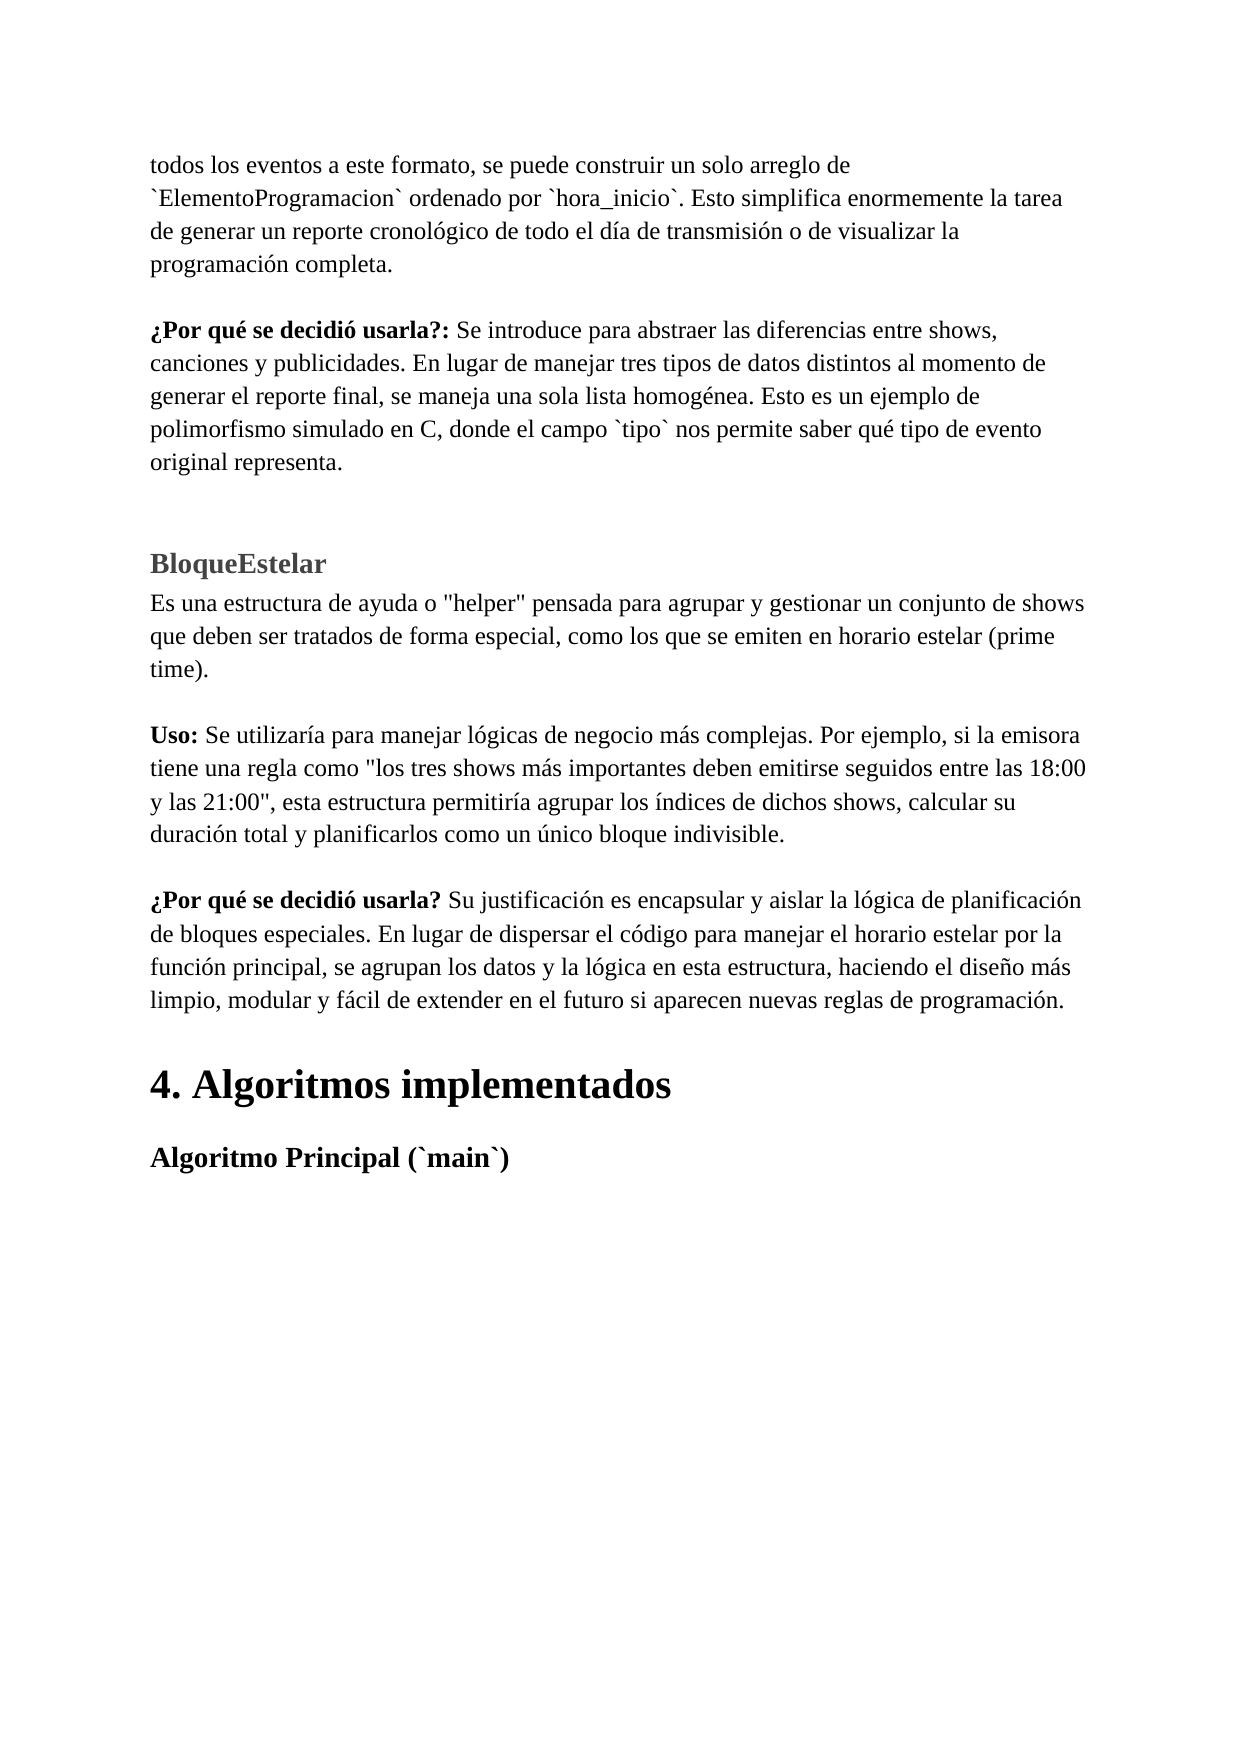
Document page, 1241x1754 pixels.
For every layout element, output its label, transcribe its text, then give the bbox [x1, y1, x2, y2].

text ¿Por qué se decidió usarla? Su justificación es encapsular y aislar la lógica de planificación de bloques especiales. En lugar de dispersar el código para manejar el horario estelar por la función principal, se agrupan los datos y la lógica en esta estructura, haciendo el diseño más limpio, modular y fácil de extender en el futuro si aparecen nuevas reglas de programación. [150, 886, 1090, 1013]
text Es una estructura de ayuda o "helper" pensada para agrupar y gestionar un conjunto de shows que deben ser tratados de forma especial, como los que se emiten en horario estelar (prime time). [150, 588, 1090, 683]
subtitle Algoritmo Principal (`main`) [150, 1141, 1090, 1174]
subtitle BloqueEstelar [150, 547, 1090, 580]
text ¿Por qué se decidió usarla?: Se introduce para abstraer las diferencias entre shows, canciones y publicidades. En lugar de manejar tres tipos de datos distintos al momento de generar el reporte final, se maneja una sola lista homogénea. Esto es un ejemplo de polimorfismo simulado en C, donde el campo `tipo` nos permite saber qué tipo de evento original representa. [150, 315, 1090, 476]
text Uso: Se utilizaría para manejar lógicas de negocio más complejas. Por ejemplo, si la emisora tiene una regla como "los tres shows más importantes deben emitirse seguidos entre las 18:00 y las 21:00", esta estructura permitiría agrupar los índices de dichos shows, calcular su duración total y planificarlos como un único bloque indivisible. [150, 721, 1090, 848]
text todos los eventos a este formato, se puede construir un solo arreglo de `ElementoProgramacion` ordenado por `hora_inicio`. Esto simplifica enormemente la tarea de generar un reporte cronológico de todo el día de transmisión o de visualizar la programación completa. [150, 150, 1090, 278]
subtitle 4. Algoritmos implementados [150, 1059, 1090, 1107]
